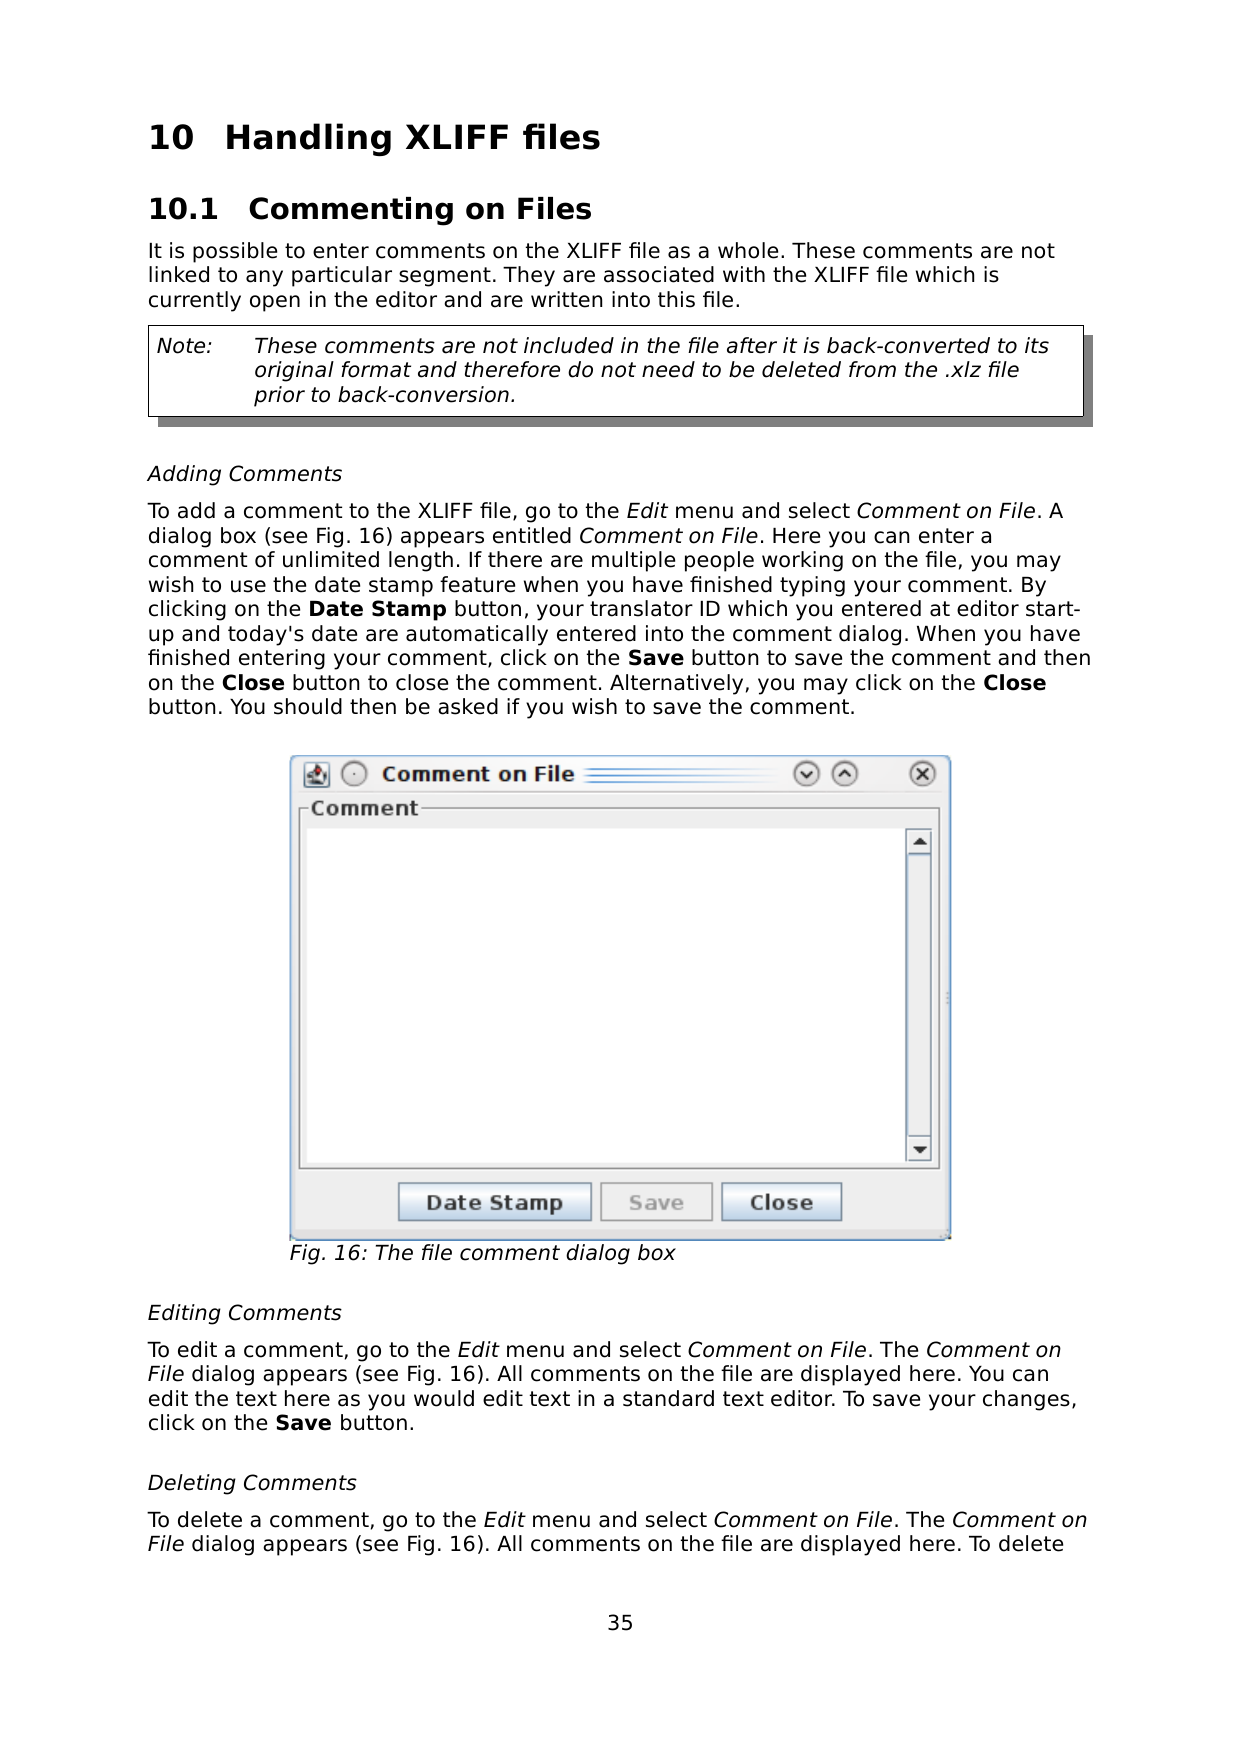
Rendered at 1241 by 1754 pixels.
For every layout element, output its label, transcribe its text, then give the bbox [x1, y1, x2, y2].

text Adding Comments [148, 462, 1093, 487]
text To add a comment to the XLIFF file, go to the Edit menu and select Comment on File. A dialog box (see Fig. 16) appears entitled Comment on File. Here you can enter a comment of unlimited length. If there are multiple people working on the file, you may wish to use the date stamp feature when you have finished typing your comment. By clicking on the Date Stamp button, your translator ID which you entered at editor start-up and today's date are automatically entered into the comment dialog. When you have finished entering your comment, click on the Save button to save the comment and then on the Close button to close the comment. Alternatively, you may click on the Close button. You should then be asked if you wish to save the comment. [148, 499, 1093, 719]
picture [289, 755, 952, 1241]
subtitle Handling XLIFF files [148, 118, 1093, 157]
text To delete a comment, go to the Edit menu and select Comment on File. The Comment on File dialog appears (see Fig. 16). All comments on the file are displayed here. To delete [148, 1508, 1093, 1557]
text To edit a comment, go to the Edit menu and select Comment on File. The Comment on File dialog appears (see Fig. 16). All comments on the file are displayed here. You can edit the text here as you would edit text in a standard text editor. To save your changes, click on the Save button. [148, 1338, 1093, 1436]
text Editing Comments [148, 755, 1093, 1325]
text Fig. 16: The file comment dialog box [289, 1241, 951, 1265]
subtitle Commenting on Files [148, 192, 1093, 226]
list These comments are not included in the file after it is back-converted to its original format and therefore do not need to be deleted from the .xlz file prior to back-conversion. [149, 326, 1082, 416]
text It is possible to enter comments on the XLIFF file as a whole. These comments are not linked to any particular segment. They are associated with the XLIFF file which is currently open in the editor and are written into this file. [148, 239, 1093, 312]
text Deleting Comments [148, 1471, 1093, 1495]
